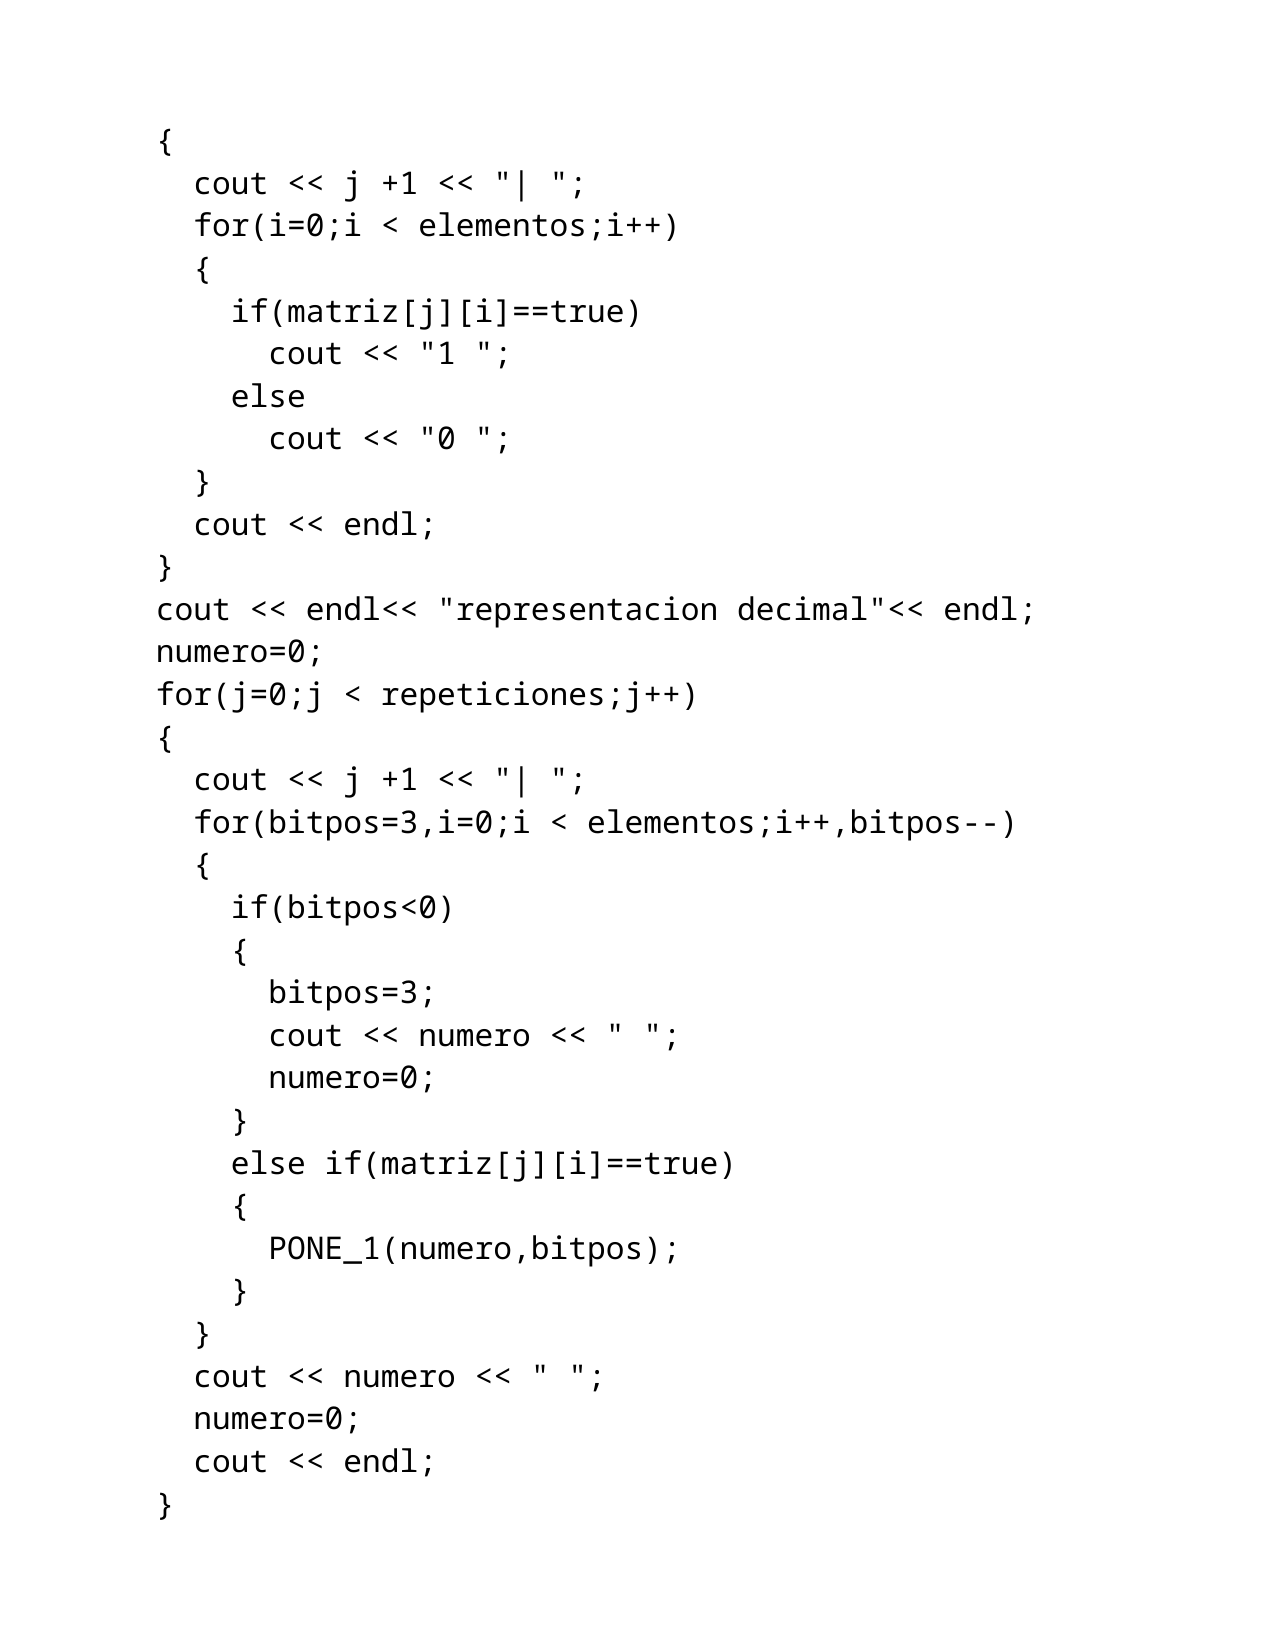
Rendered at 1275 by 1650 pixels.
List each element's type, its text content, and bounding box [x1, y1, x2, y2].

text cout << "1 "; [118, 331, 1157, 374]
text for(bitpos=3,i=0;i < elementos;i++,bitpos--) [118, 800, 1157, 842]
text for(j=0;j < repeticiones;j++) [118, 672, 1157, 714]
text { [118, 928, 1157, 970]
text } [118, 544, 1157, 587]
text { [118, 1183, 1157, 1226]
text { [118, 246, 1157, 288]
text { [118, 842, 1157, 885]
text cout << endl; [118, 1439, 1157, 1481]
text cout << j +1 << "| "; [118, 161, 1157, 203]
text cout << endl<< "representacion decimal"<< endl; [118, 587, 1157, 629]
text PONE_1(numero,bitpos); [118, 1226, 1157, 1268]
text if(matriz[j][i]==true) [118, 288, 1157, 331]
text cout << numero << " "; [118, 1013, 1157, 1055]
text } [118, 1481, 1157, 1524]
text numero=0; [118, 1396, 1157, 1439]
text } [118, 1268, 1157, 1311]
text { [118, 714, 1157, 757]
text cout << j +1 << "| "; [118, 757, 1157, 800]
text } [118, 1098, 1157, 1141]
text { [118, 118, 1157, 161]
text cout << numero << " "; [118, 1354, 1157, 1396]
text bitpos=3; [118, 970, 1157, 1013]
text numero=0; [118, 1055, 1157, 1098]
text cout << "0 "; [118, 416, 1157, 459]
text for(i=0;i < elementos;i++) [118, 203, 1157, 246]
text cout << endl; [118, 502, 1157, 544]
text numero=0; [118, 629, 1157, 672]
text if(bitpos<0) [118, 885, 1157, 928]
text else [118, 374, 1157, 416]
text else if(matriz[j][i]==true) [118, 1141, 1157, 1183]
text } [118, 1311, 1157, 1354]
text } [118, 459, 1157, 502]
